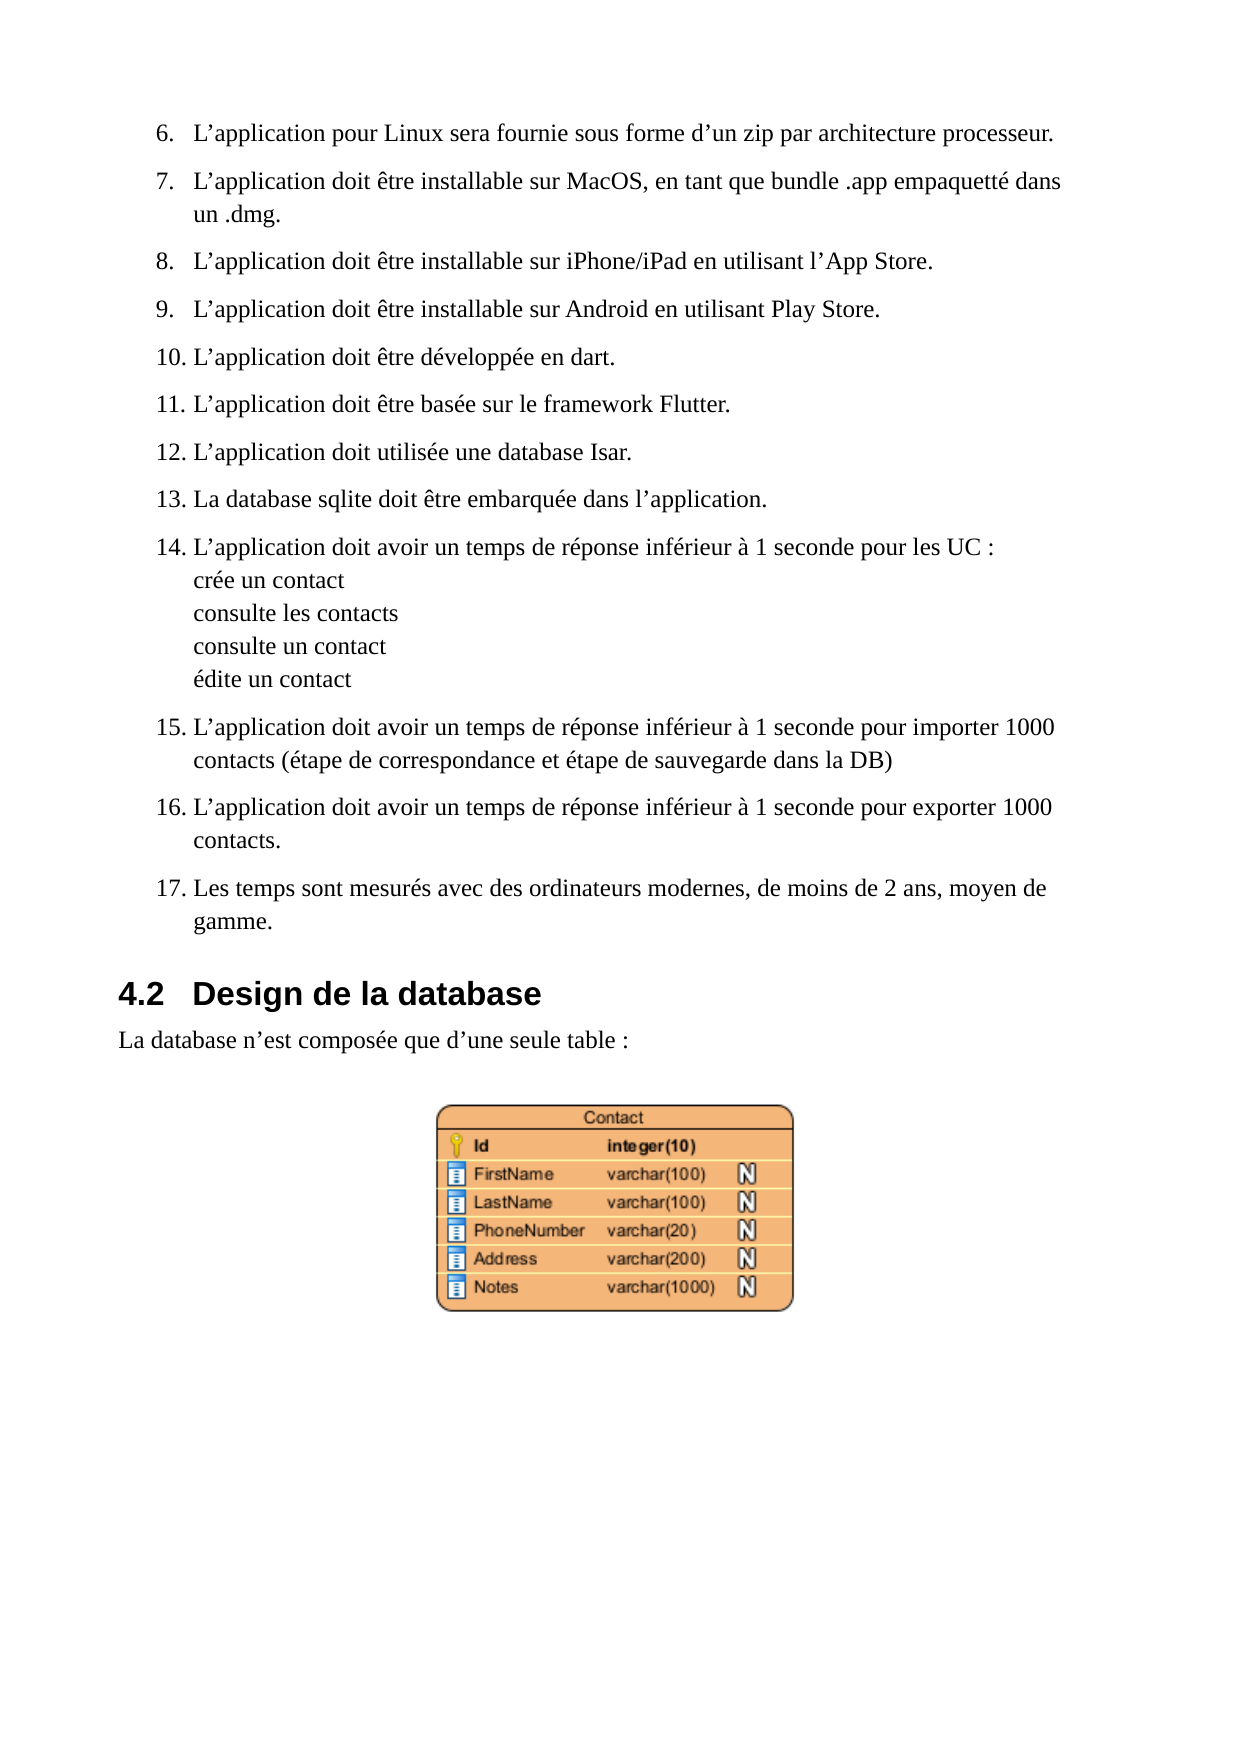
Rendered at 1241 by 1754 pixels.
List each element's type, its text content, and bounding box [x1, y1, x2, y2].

picture [413, 1072, 827, 1337]
list Les temps sont mesurés avec des ordinateurs modernes, de moins de 2 ans, moyen de gamme. [156, 873, 1122, 935]
list L’application doit utilisée une database Isar. [156, 437, 1122, 466]
list L’application doit avoir un temps de réponse inférieur à 1 seconde pour exporter 1000 contacts. [156, 792, 1122, 854]
list L’application doit être développée en dart. [156, 342, 1122, 370]
text La database n’est composée que d’une seule table : [118, 1025, 1122, 1054]
subtitle Design de la database [118, 974, 1122, 1013]
list L’application doit avoir un temps de réponse inférieur à 1 seconde pour importer 1000 contacts (étape de correspondance et étape de sauvegarde dans la DB) [156, 712, 1122, 773]
list La database sqlite doit être embarquée dans l’application. [156, 484, 1122, 513]
list L’application doit être installable sur Android en utilisant Play Store. [156, 294, 1122, 323]
list L’application doit être basée sur le framework Flutter. [156, 389, 1122, 418]
list L’application doit être installable sur iPhone/iPad en utilisant l’App Store. [156, 246, 1122, 275]
list L’application doit être installable sur MacOS, en tant que bundle .app empaquetté dans un .dmg. [156, 166, 1122, 227]
list L’application doit avoir un temps de réponse inférieur à 1 seconde pour les UC : crée un contact consulte les contacts consulte un contact édite un contact [156, 532, 1122, 693]
list L’application pour Linux sera fournie sous forme d’un zip par architecture processeur. [156, 118, 1122, 147]
